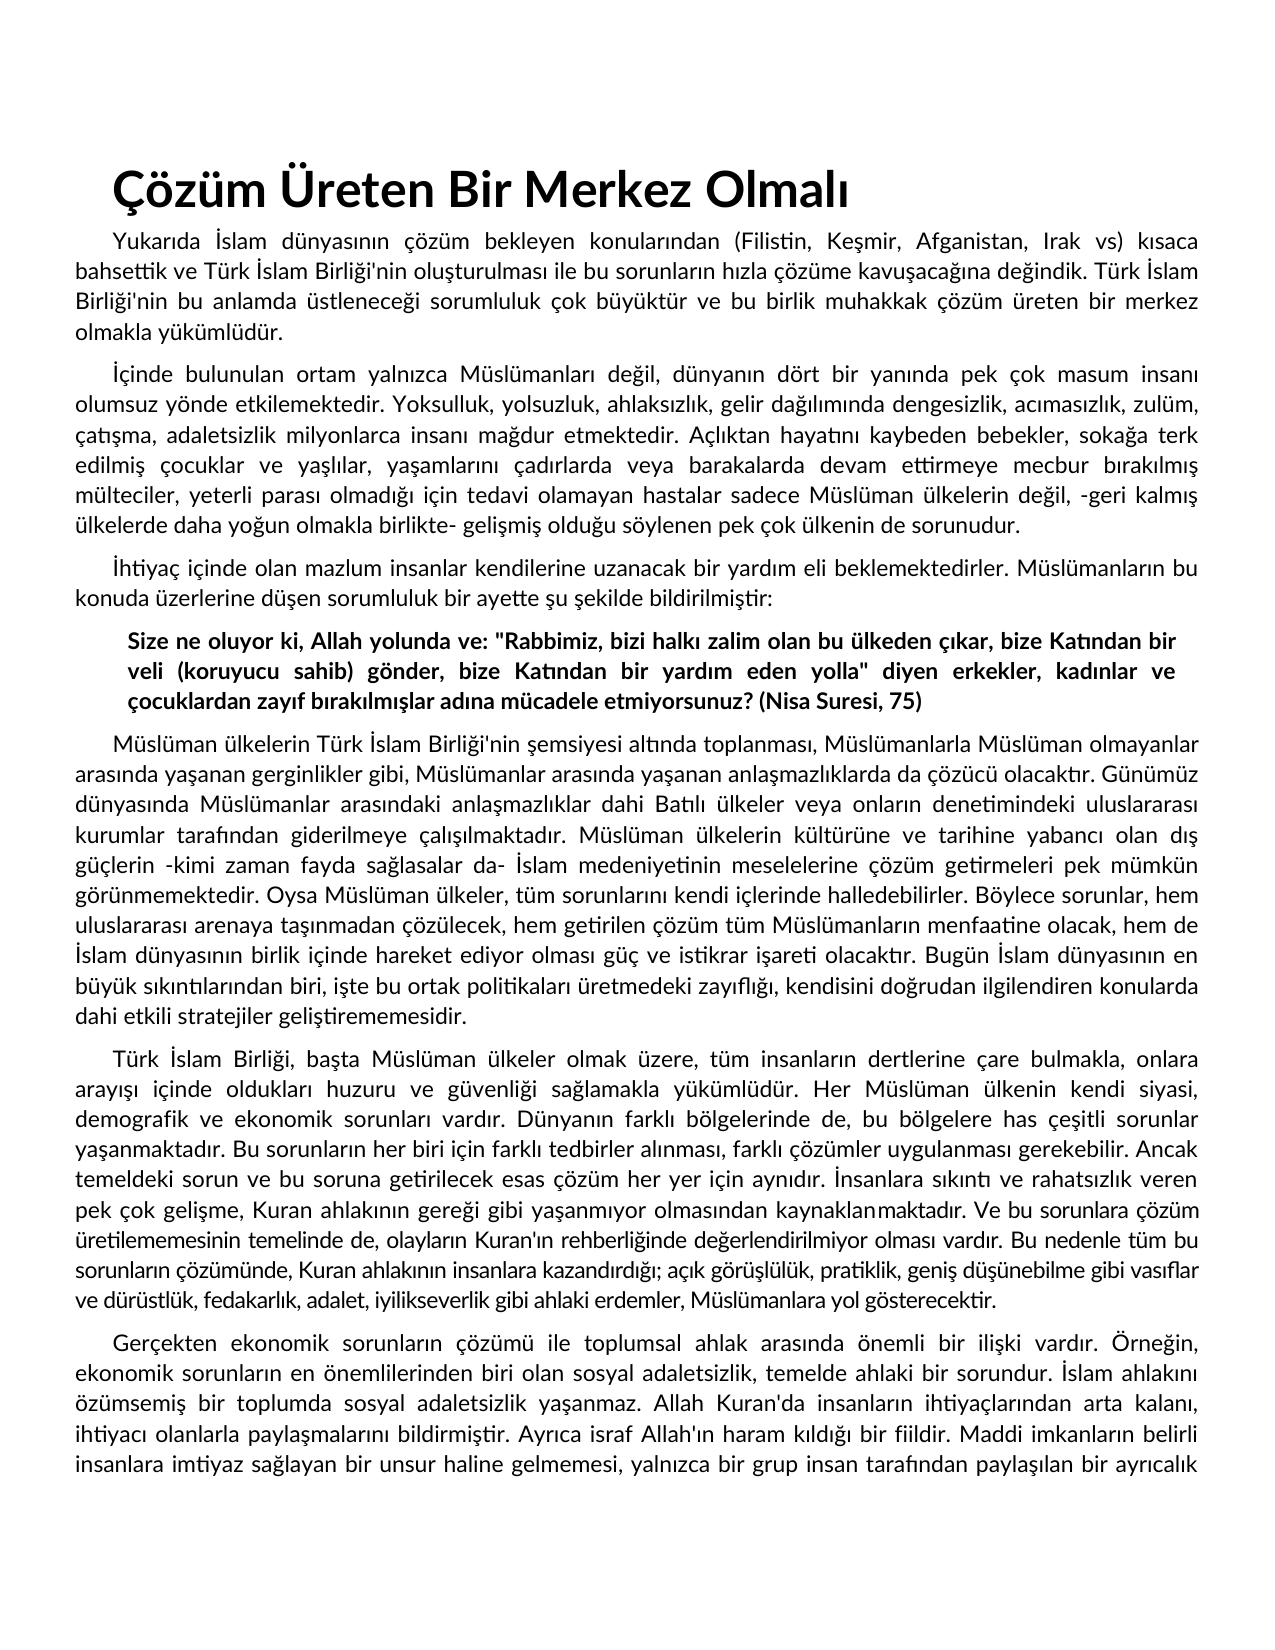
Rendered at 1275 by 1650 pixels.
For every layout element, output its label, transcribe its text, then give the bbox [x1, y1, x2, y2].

text Size ne oluyor ki, Allah yolunda ve: "Rabbimiz, bizi halkı zalim olan bu ülkeden çıkar, bize Katından bir veli (koruyucu sahib) gönder, bize Katından bir yardım eden yolla" diyen erkekler, kadınlar ve çocuklardan zayıf bırakılmışlar adına mücadele etmiyorsunuz? (Nisa Suresi, 75) [127, 627, 1177, 714]
text İhtiyaç içinde olan mazlum insanlar kendilerine uzanacak bir yardım eli beklemektedirler. Müslümanların bu konuda üzerlerine düşen sorumluluk bir ayette şu şekilde bildirilmiştir: [75, 554, 1200, 611]
text Yukarıda İslam dünyasının çözüm bekleyen konularından (Filistin, Keşmir, Afganistan, Irak vs) kısaca bahsettik ve Türk İslam Birliği'nin oluşturulması ile bu sorunların hızla çözüme kavuşacağına değindik. Türk İslam Birliği'nin bu anlamda üstleneceği sorumluluk çok büyüktür ve bu birlik muhakkak çözüm üreten bir merkez olmakla yükümlüdür. [75, 227, 1200, 345]
text Gerçekten ekonomik sorunların çözümü ile toplumsal ahlak arasında önemli bir ilişki vardır. Örneğin, ekonomik sorunların en önemlilerinden biri olan sosyal adaletsizlik, temelde ahlaki bir sorundur. İslam ahlakını özümsemiş bir toplumda sosyal adaletsizlik yaşanmaz. Allah Kuran'da insanların ihtiyaçlarından arta kalanı, ihtiyacı olanlarla paylaşmalarını bildirmiştir. Ayrıca israf Allah'ın haram kıldığı bir fiildir. Maddi imkanların belirli insanlara imtiyaz sağlayan bir unsur haline gelmemesi, yalnızca bir grup insan tarafından paylaşılan bir ayrıcalık [75, 1329, 1200, 1477]
text Müslüman ülkelerin Türk İslam Birliği'nin şemsiyesi altında toplanması, Müslümanlarla Müslüman olmayanlar arasında yaşanan gerginlikler gibi, Müslümanlar arasında yaşanan anlaşmazlıklarda da çözücü olacaktır. Günümüz dünyasında Müslümanlar arasındaki anlaşmazlıklar dahi Batılı ülkeler veya onların denetimindeki uluslararası kurumlar tarafından giderilmeye çalışılmaktadır. Müslüman ülkelerin kültürüne ve tarihine yabancı olan dış güçlerin -kimi zaman fayda sağlasalar da- İslam medeniyetinin meselelerine çözüm getirmeleri pek mümkün görünmemektedir. Oysa Müslüman ülkeler, tüm sorunlarını kendi içlerinde halledebilirler. Böylece sorunlar, hem uluslararası arenaya taşınmadan çözülecek, hem getirilen çözüm tüm Müslümanların menfaatine olacak, hem de İslam dünyasının birlik içinde hareket ediyor olması güç ve istikrar işareti olacaktır. Bugün İslam dünyasının en büyük sıkıntılarından biri, işte bu ortak politikaları üretmedeki zayıflığı, kendisini doğrudan ilgilendiren konularda dahi etkili stratejiler geliştirememesidir. [75, 730, 1200, 1029]
subtitle Çözüm Üreten Bir Merkez Olmalı [112, 158, 1200, 218]
text İçinde bulunulan ortam yalnızca Müslümanları değil, dünyanın dört bir yanında pek çok masum insanı olumsuz yönde etkilemektedir. Yoksulluk, yolsuzluk, ahlaksızlık, gelir dağılımında dengesizlik, acımasızlık, zulüm, çatışma, adaletsizlik milyonlarca insanı mağdur etmektedir. Açlıktan hayatını kaybeden bebekler, sokağa terk edilmiş çocuklar ve yaşlılar, yaşamlarını çadırlarda veya barakalarda devam ettirmeye mecbur bırakılmış mülteciler, yeterli parası olmadığı için tedavi olamayan hastalar sadece Müslüman ülkelerin değil, -geri kalmış ülkelerde daha yoğun olmakla birlikte- gelişmiş olduğu söylenen pek çok ülkenin de sorunudur. [75, 360, 1200, 538]
text Türk İslam Birliği, başta Müslüman ülkeler olmak üzere, tüm insanların dertlerine çare bulmakla, onlara arayışı içinde oldukları huzuru ve güvenliği sağlamakla yükümlüdür. Her Müslüman ülkenin kendi siyasi, demografik ve ekonomik sorunları vardır. Dünyanın farklı bölgelerinde de, bu bölgelere has çeşitli sorunlar yaşanmaktadır. Bu sorunların her biri için farklı tedbirler alınması, farklı çözümler uygulanması gerekebilir. Ancak temeldeki sorun ve bu soruna getirilecek esas çözüm her yer için aynıdır. İnsanlara sıkıntı ve rahatsızlık veren pek çok gelişme, Kuran ahlakının gereği gibi yaşanmıyor olmasından kaynaklanmaktadır. Ve bu sorunlara çözüm üretilememesinin temelinde de, olayların Kuran'ın rehberliğinde değerlendirilmiyor olması vardır. Bu nedenle tüm bu sorunların çözümünde, Kuran ahlakının insanlara kazandırdığı; açık görüşlülük, pratiklik, geniş düşünebilme gibi vasıflar ve dürüstlük, fedakarlık, adalet, iyilikseverlik gibi ahlaki erdemler, Müslümanlara yol gösterecektir. [75, 1044, 1200, 1313]
